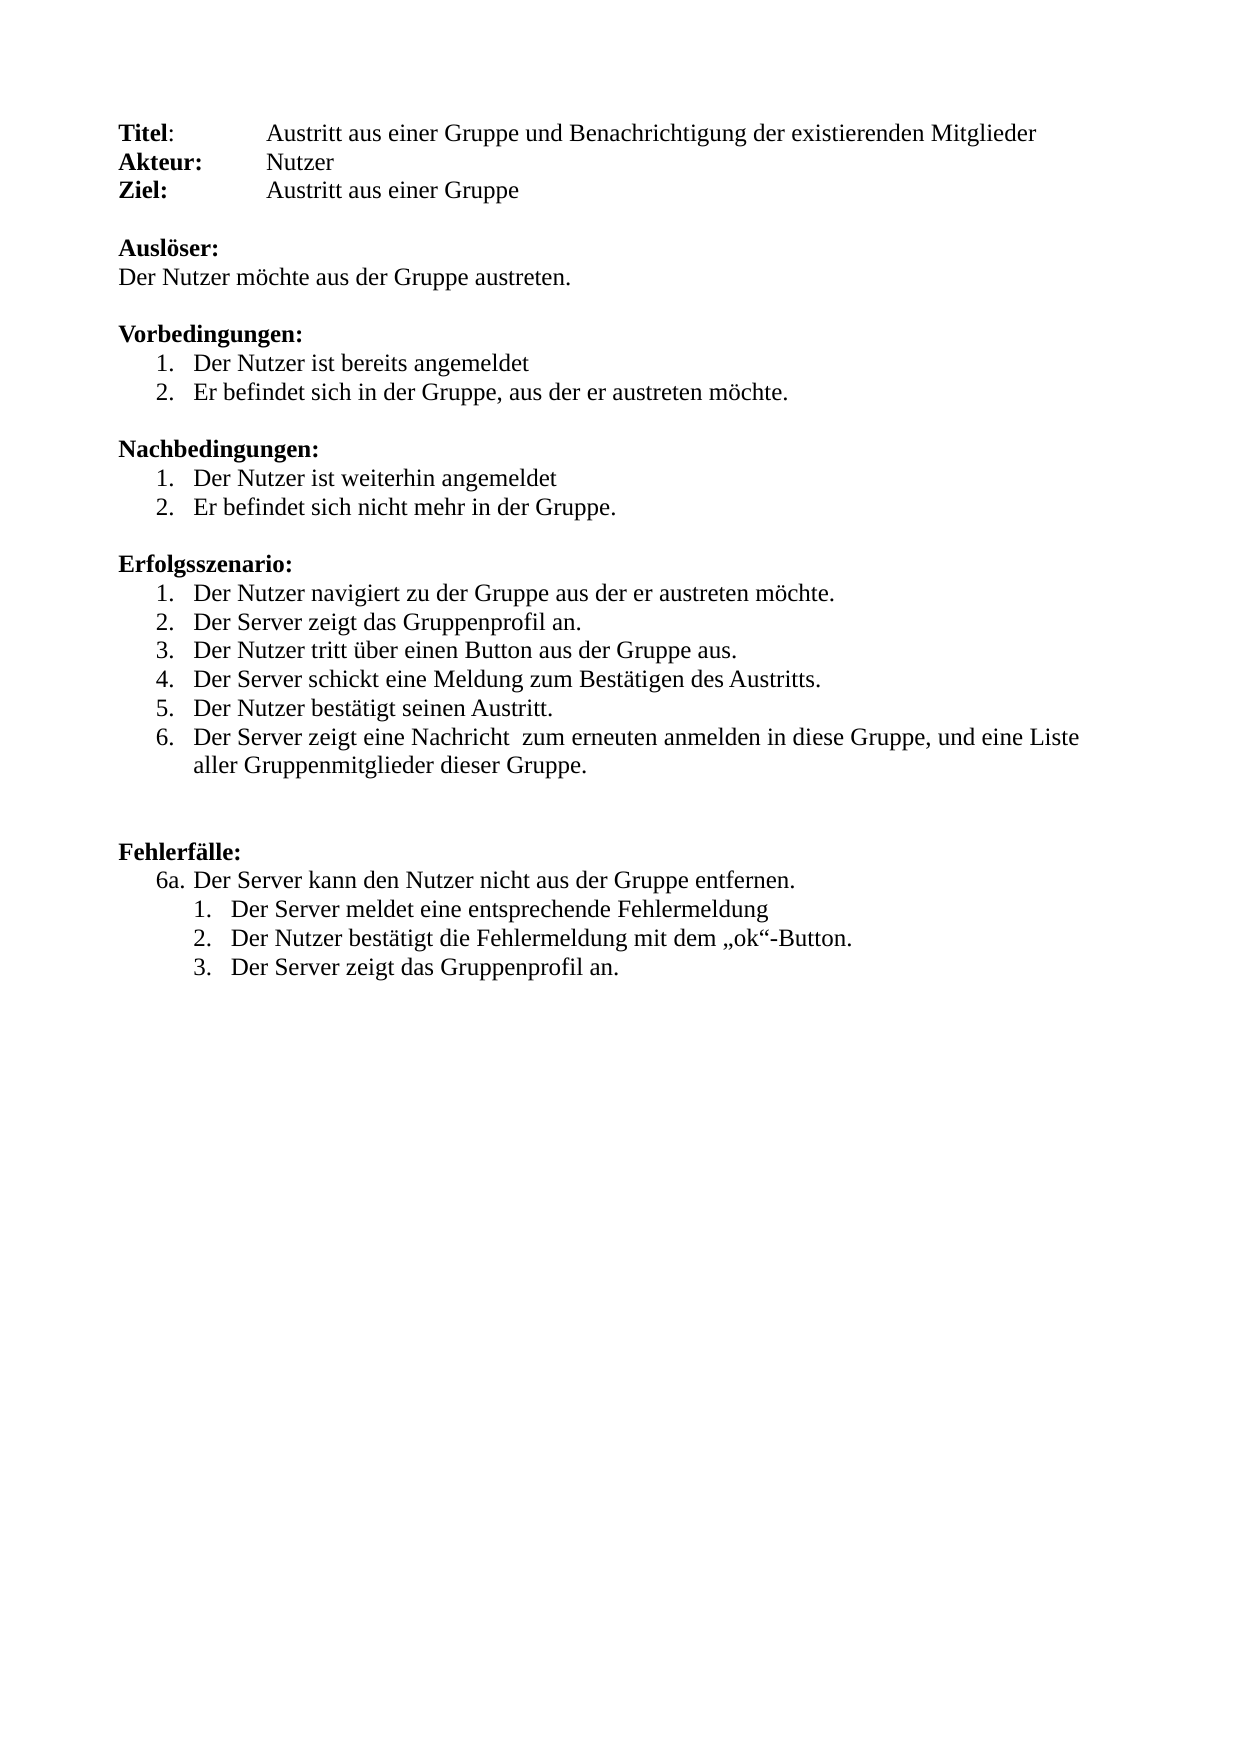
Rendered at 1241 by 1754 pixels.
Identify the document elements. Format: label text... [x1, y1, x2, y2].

list Der Server schickt eine Meldung zum Bestätigen des Austritts. [156, 664, 1122, 693]
list Der Server meldet eine entsprechende Fehlermeldung [193, 894, 1122, 923]
text Vorbedingungen: [118, 319, 1122, 348]
list Der Nutzer ist bereits angemeldet [156, 348, 1122, 377]
list Der Server zeigt eine Nachricht zum erneuten anmelden in diese Gruppe, und eine Liste aller Gruppenmitglieder dieser Gruppe. [156, 722, 1122, 779]
list Der Nutzer bestätigt seinen Austritt. [156, 693, 1122, 722]
text Titel: Austritt aus einer Gruppe und Benachrichtigung der existierenden Mitglieder [118, 118, 1122, 147]
list Der Nutzer navigiert zu der Gruppe aus der er austreten möchte. [156, 578, 1122, 607]
text Nachbedingungen: [118, 434, 1122, 463]
text Auslöser: [118, 233, 1122, 262]
text Erfolgsszenario: [118, 549, 1122, 578]
list Der Server kann den Nutzer nicht aus der Gruppe entfernen. [156, 866, 1122, 894]
list Der Nutzer tritt über einen Button aus der Gruppe aus. [156, 636, 1122, 664]
list Der Server zeigt das Gruppenprofil an. [156, 607, 1122, 636]
text Ziel: Austritt aus einer Gruppe [118, 176, 1122, 204]
text Der Nutzer möchte aus der Gruppe austreten. [118, 262, 1122, 291]
text Fehlerfälle: [118, 837, 1122, 866]
list Er befindet sich in der Gruppe, aus der er austreten möchte. [156, 377, 1122, 406]
text Akteur: Nutzer [118, 147, 1122, 176]
list Der Nutzer ist weiterhin angemeldet [156, 463, 1122, 492]
list Der Nutzer bestätigt die Fehlermeldung mit dem „ok“-Button. [193, 923, 1122, 952]
list Er befindet sich nicht mehr in der Gruppe. [156, 492, 1122, 521]
list Der Server zeigt das Gruppenprofil an. [193, 952, 1122, 981]
